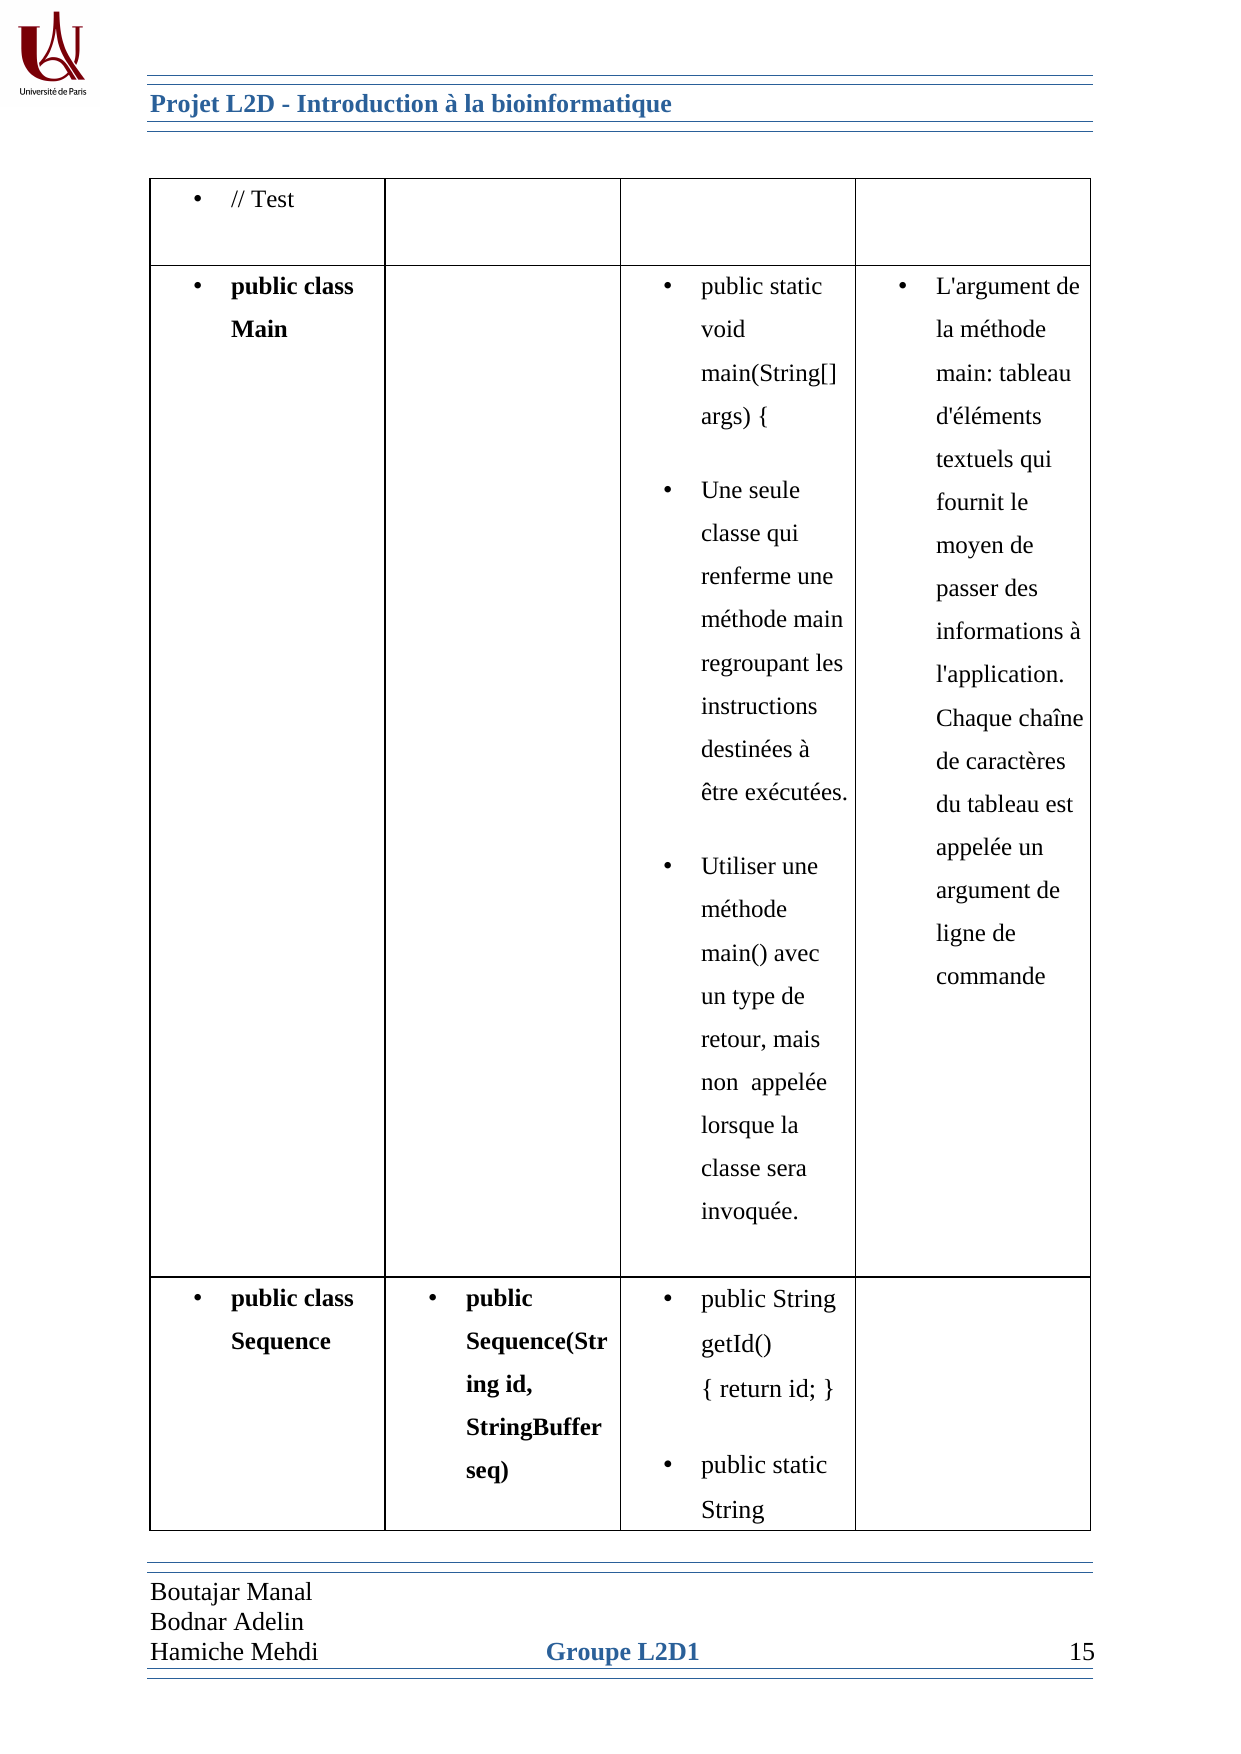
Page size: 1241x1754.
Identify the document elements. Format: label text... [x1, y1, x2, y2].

table_cell [856, 1278, 1090, 1530]
table_cell [856, 179, 1090, 264]
table_cell public class Matrice // Tableau valeurs et séquences // Tableau de mise en mémoire mouvements // Remplissage séquences et valeurs gap // Remplissage score et mouvements // Test [151, 179, 384, 264]
table_cell public static void main(String[] args) { Une seule classe qui renferme une méthode main regroupant les instructions destinées à être exécutées. Utiliser une méthode main() avec un type de retour, mais non appelée lorsque la classe sera invoquée. [621, 266, 855, 1276]
table_cell [621, 179, 855, 264]
picture [0, 0, 101, 107]
table_cell public class Sequence [151, 1278, 384, 1530]
table_cell public class Main [151, 266, 384, 1276]
table_cell L'argument de la méthode main: tableau d'éléments textuels qui fournit le moyen de passer des informations à l'application. Chaque chaîne de caractères du tableau est appelée un argument de ligne de commande [856, 266, 1090, 1276]
table_cell public String getId() { return id; } public static String [621, 1278, 855, 1530]
table_cell [386, 266, 620, 1276]
table_cell [386, 179, 620, 264]
table_cell public Sequence(Str ing id, StringBuffer seq) [386, 1278, 620, 1530]
